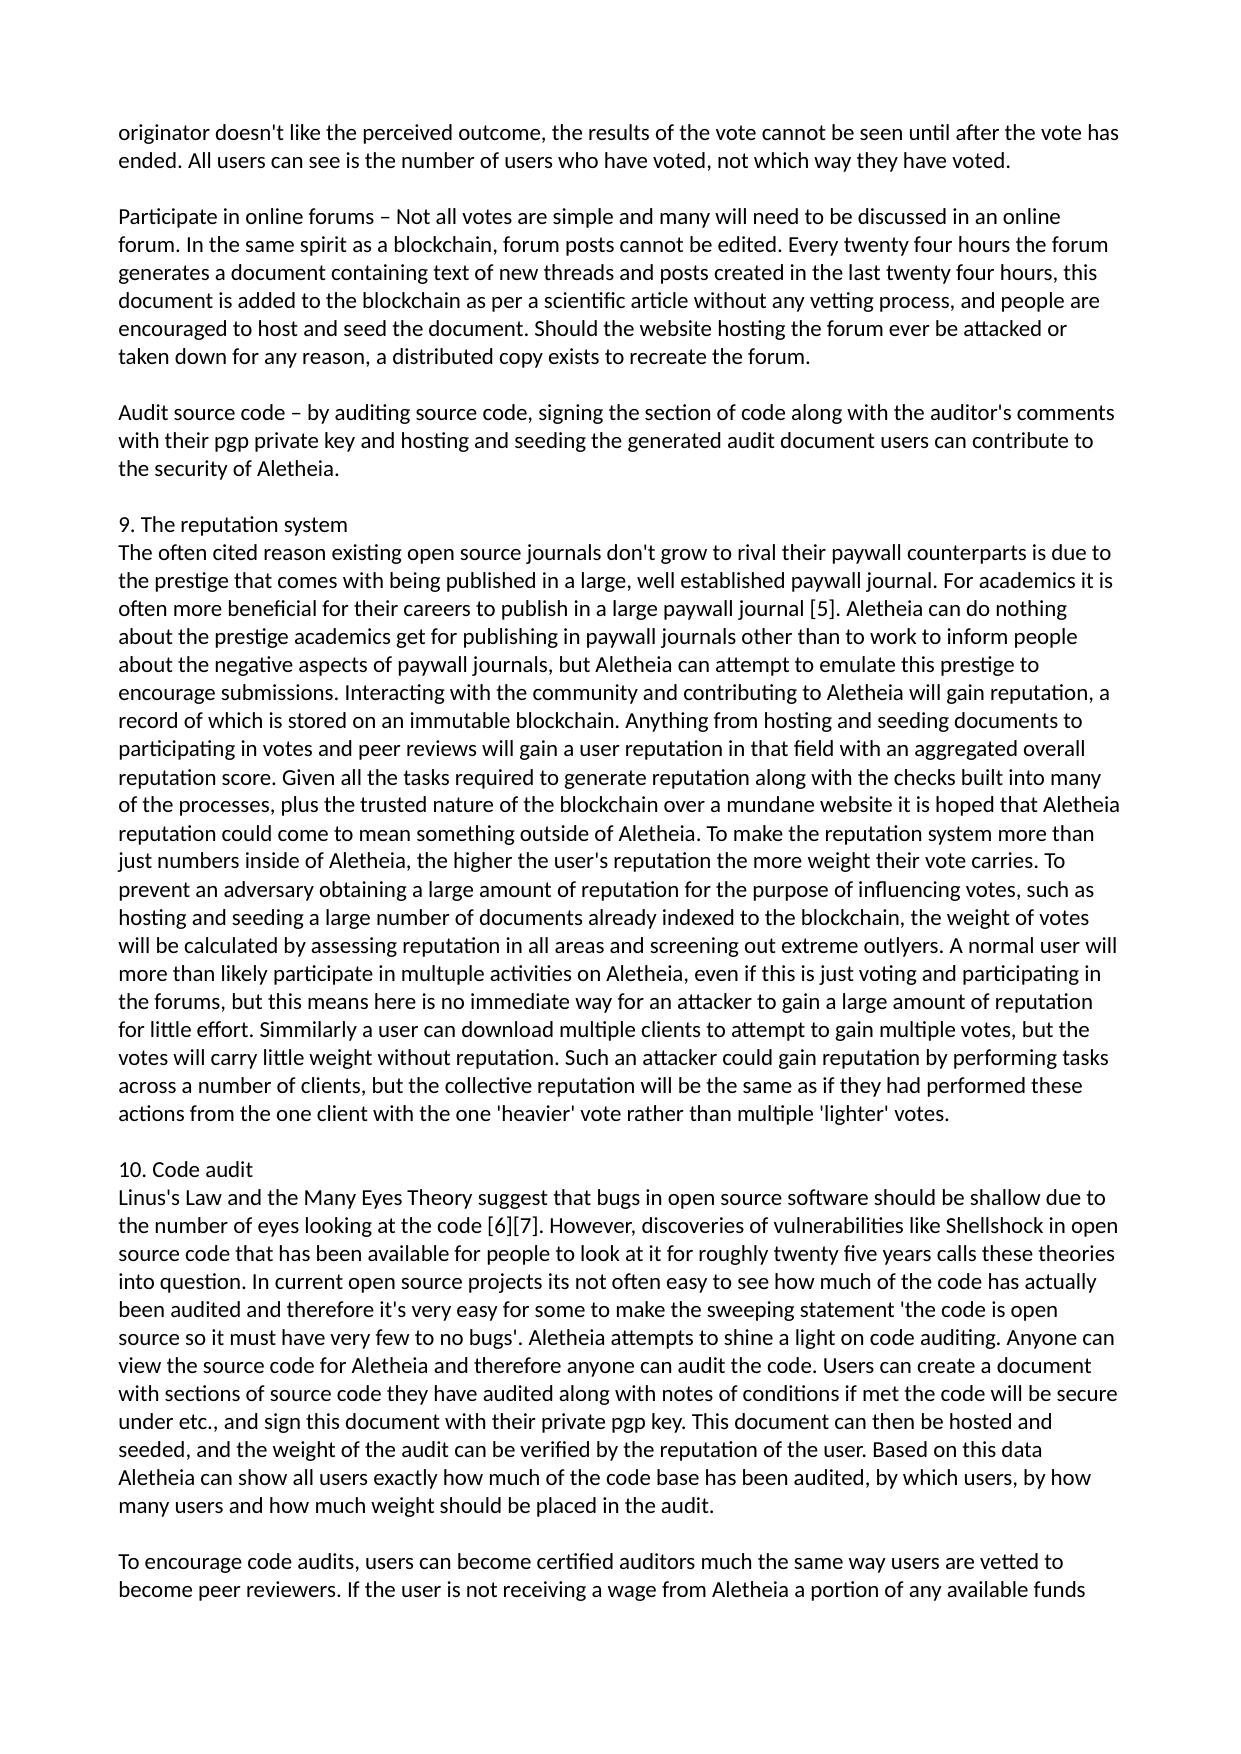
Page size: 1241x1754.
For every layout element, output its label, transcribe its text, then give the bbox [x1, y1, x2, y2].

text Participate in online forums – Not all votes are simple and many will need to be discussed in an online forum. In the same spirit as a blockchain, forum posts cannot be edited. Every twenty four hours the forum generates a document containing text of new threads and posts created in the last twenty four hours, this document is added to the blockchain as per a scientific article without any vetting process, and people are encouraged to host and seed the document. Should the website hosting the forum ever be attacked or taken down for any reason, a distributed copy exists to recreate the forum. [118, 202, 1122, 370]
text 9. The reputation system [118, 510, 1122, 538]
text 10. Code audit [118, 1155, 1122, 1183]
text Audit source code – by auditing source code, signing the section of code along with the auditor's comments with their pgp private key and hosting and seeding the generated audit document users can contribute to the security of Aletheia. [118, 398, 1122, 482]
text Linus's Law and the Many Eyes Theory suggest that bugs in open source software should be shallow due to the number of eyes looking at the code [6][7]. However, discoveries of vulnerabilities like Shellshock in open source code that has been available for people to look at it for roughly twenty five years calls these theories into question. In current open source projects its not often easy to see how much of the code has actually been audited and therefore it's very easy for some to make the sweeping statement 'the code is open source so it must have very few to no bugs'. Aletheia attempts to shine a light on code auditing. Anyone can view the source code for Aletheia and therefore anyone can audit the code. Users can create a document with sections of source code they have audited along with notes of conditions if met the code will be secure under etc., and sign this document with their private pgp key. This document can then be hosted and seeded, and the weight of the audit can be verified by the reputation of the user. Based on this data Aletheia can show all users exactly how much of the code base has been audited, by which users, by how many users and how much weight should be placed in the audit. [118, 1183, 1122, 1519]
text originator doesn't like the perceived outcome, the results of the vote cannot be seen until after the vote has ended. All users can see is the number of users who have voted, not which way they have voted. [118, 118, 1122, 174]
text To encourage code audits, users can become certified auditors much the same way users are vetted to become peer reviewers. If the user is not receiving a wage from Aletheia a portion of any available funds [118, 1547, 1122, 1603]
text The often cited reason existing open source journals don't grow to rival their paywall counterparts is due to the prestige that comes with being published in a large, well established paywall journal. For academics it is often more beneficial for their careers to publish in a large paywall journal [5]. Aletheia can do nothing about the prestige academics get for publishing in paywall journals other than to work to inform people about the negative aspects of paywall journals, but Aletheia can attempt to emulate this prestige to encourage submissions. Interacting with the community and contributing to Aletheia will gain reputation, a record of which is stored on an immutable blockchain. Anything from hosting and seeding documents to participating in votes and peer reviews will gain a user reputation in that field with an aggregated overall reputation score. Given all the tasks required to generate reputation along with the checks built into many of the processes, plus the trusted nature of the blockchain over a mundane website it is hoped that Aletheia reputation could come to mean something outside of Aletheia. To make the reputation system more than just numbers inside of Aletheia, the higher the user's reputation the more weight their vote carries. To prevent an adversary obtaining a large amount of reputation for the purpose of influencing votes, such as hosting and seeding a large number of documents already indexed to the blockchain, the weight of votes will be calculated by assessing reputation in all areas and screening out extreme outlyers. A normal user will more than likely participate in multuple activities on Aletheia, even if this is just voting and participating in the forums, but this means here is no immediate way for an attacker to gain a large amount of reputation for little effort. Simmilarly a user can download multiple clients to attempt to gain multiple votes, but the votes will carry little weight without reputation. Such an attacker could gain reputation by performing tasks across a number of clients, but the collective reputation will be the same as if they had performed these actions from the one client with the one 'heavier' vote rather than multiple 'lighter' votes. [118, 538, 1122, 1127]
